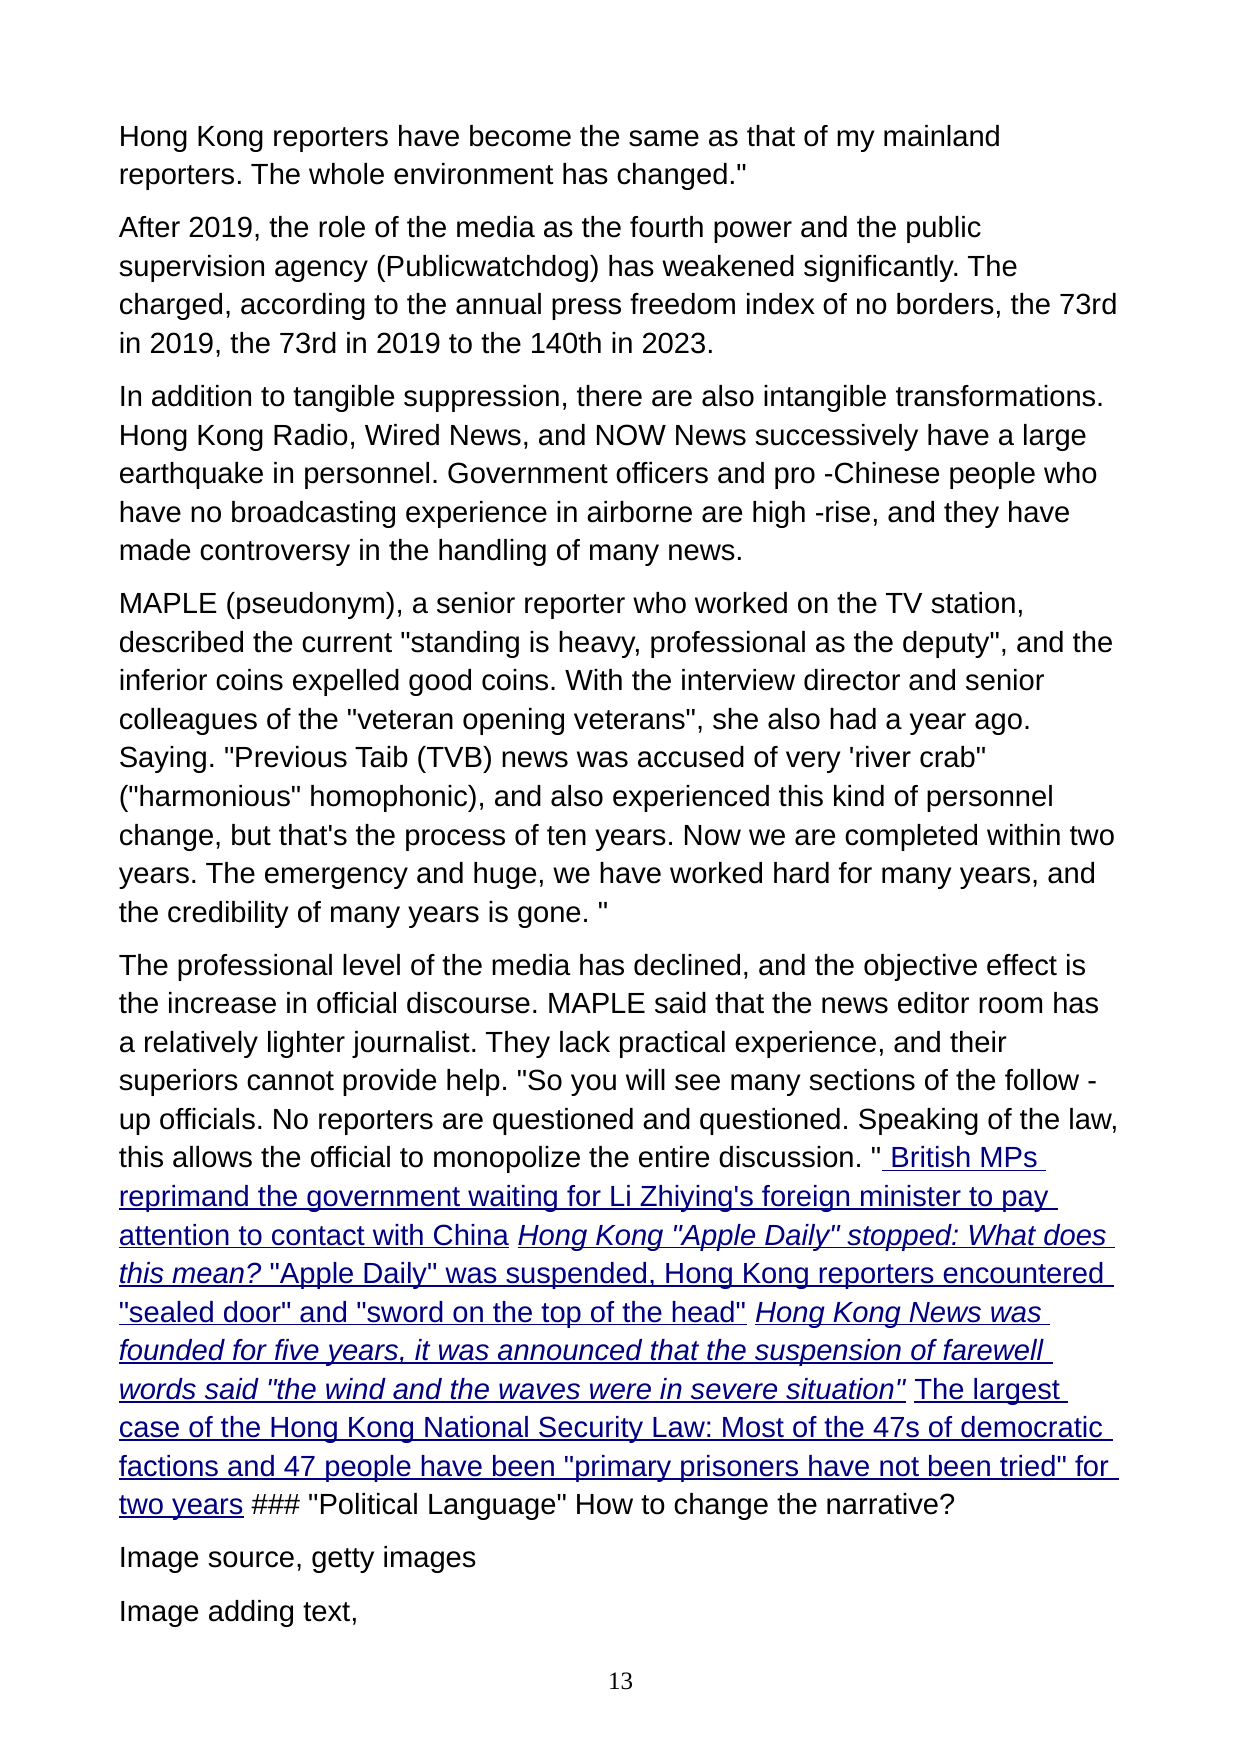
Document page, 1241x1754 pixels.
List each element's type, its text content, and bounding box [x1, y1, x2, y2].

text The professional level of the media has declined, and the objective effect is the increase in official discourse. MAPLE said that the news editor room has a relatively lighter journalist. They lack practical experience, and their superiors cannot provide help. "So you will see many sections of the follow -up officials. No reporters are questioned and questioned. Speaking of the law, this allows the official to monopolize the entire discussion. " British MPs reprimand the government waiting for Li Zhiying's foreign minister to pay attention to contact with China Hong Kong "Apple Daily" stopped: What does this mean? "Apple Daily" was suspended, Hong Kong reporters encountered "sealed door" and "sword on the top of the head" Hong Kong News was founded for five years, it was announced that the suspension of farewell words said "the wind and the waves were in severe situation" The largest case of the Hong Kong National Security Law: Most of the 47s of democratic factions and 47 people have been "primary prisoners have not been tried" for two years ### "Political Language" How to change the narrative? [118, 948, 1122, 1521]
text MAPLE (pseudonym), a senior reporter who worked on the TV station, described the current "standing is heavy, professional as the deputy", and the inferior coins expelled good coins. With the interview director and senior colleagues of the "veteran opening veterans", she also had a year ago. Saying. "Previous Taib (TVB) news was accused of very 'river crab" ("harmonious" homophonic), and also experienced this kind of personnel change, but that's the process of ten years. Now we are completed within two years. The emergency and huge, we have worked hard for many years, and the credibility of many years is gone. " [118, 586, 1122, 928]
text In addition to tangible suppression, there are also intangible transformations. Hong Kong Radio, Wired News, and NOW News successively have a large earthquake in personnel. Government officers and pro -Chinese people who have no broadcasting experience in airborne are high -rise, and they have made controversy in the handling of many news. [118, 379, 1122, 567]
text Hong Kong reporters have become the same as that of my mainland reporters. The whole environment has changed." [118, 118, 1122, 191]
text After 2019, the role of the media as the fourth power and the public supervision agency (Publicwatchdog) has weakened significantly. The charged, according to the annual press freedom index of no borders, the 73rd in 2019, the 73rd in 2019 to the 140th in 2023. [118, 210, 1122, 359]
text Image adding text, [118, 1593, 1122, 1627]
text Image source, getty images [118, 1540, 1122, 1574]
